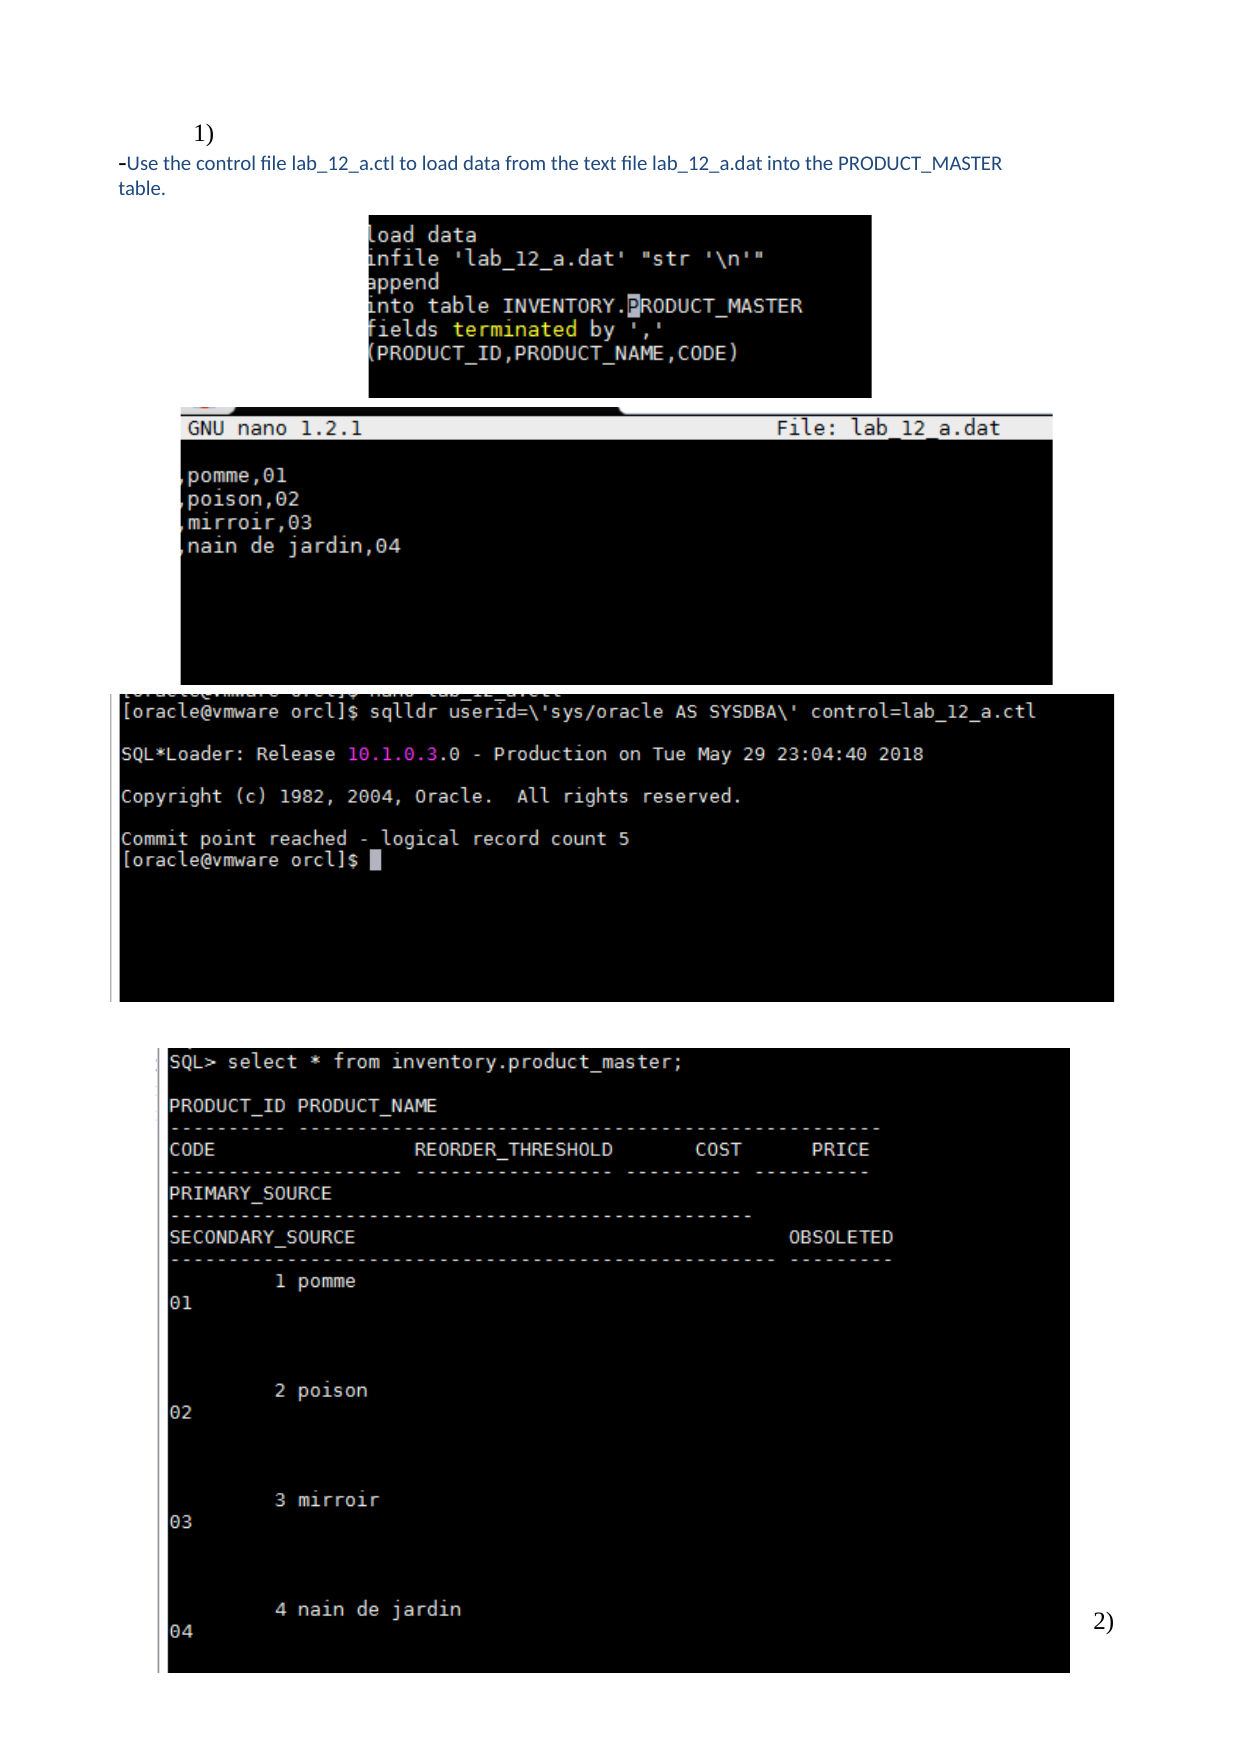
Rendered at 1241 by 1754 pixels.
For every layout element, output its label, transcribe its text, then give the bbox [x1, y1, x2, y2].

picture [110, 694, 1115, 1002]
picture [180, 407, 1053, 685]
text 1) [118, 118, 1122, 147]
picture [368, 215, 872, 398]
text -Use the control file lab_12_a.ctl to load data from the text file lab_12_a.dat into the PRODUCT_MASTER [118, 147, 1122, 176]
text [118, 1606, 155, 1634]
text 2) [1070, 1606, 1122, 1634]
text table. [118, 176, 1122, 201]
picture [155, 1048, 1070, 1673]
